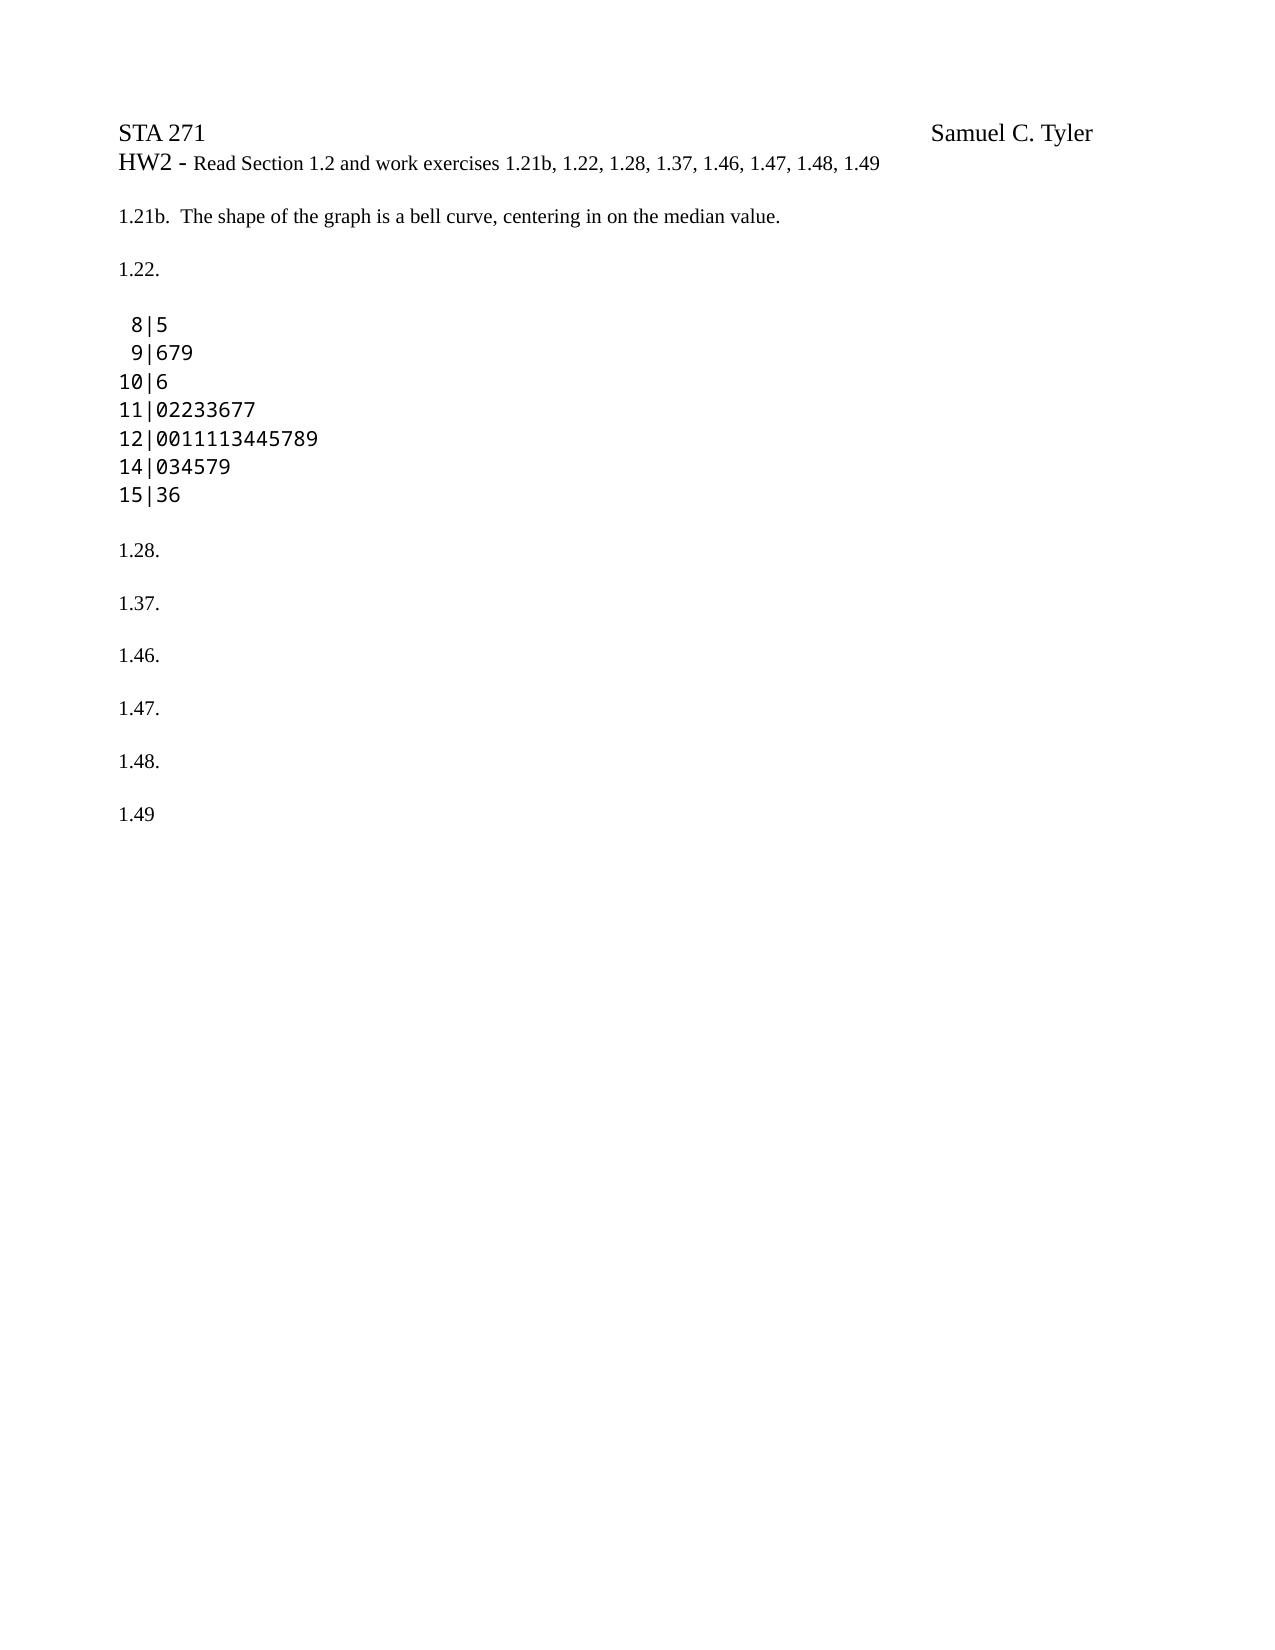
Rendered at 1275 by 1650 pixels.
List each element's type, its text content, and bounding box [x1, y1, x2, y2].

text 1.47. [118, 696, 1157, 720]
text STA 271 Samuel C. Tyler [118, 118, 1157, 147]
text HW2 - Read Section 1.2 and work exercises 1.21b, 1.22, 1.28, 1.37, 1.46, 1.47, 1.48, 1.49 [118, 147, 1157, 176]
text 10|6 [118, 367, 1157, 395]
text 15|36 [118, 481, 1157, 509]
text 9|679 [118, 338, 1157, 367]
text 1.28. [118, 538, 1157, 562]
text 1.46. [118, 643, 1157, 667]
text 8|5 [118, 310, 1157, 338]
text 11|02233677 [118, 395, 1157, 424]
text 1.22. [118, 257, 1157, 281]
text 1.21b. The shape of the graph is a bell curve, centering in on the median value. [118, 204, 1157, 228]
text 1.37. [118, 591, 1157, 615]
text 1.48. [118, 749, 1157, 773]
text 14|034579 [118, 452, 1157, 481]
text 1.49 [118, 802, 1157, 826]
text 12|0011113445789 [118, 424, 1157, 452]
